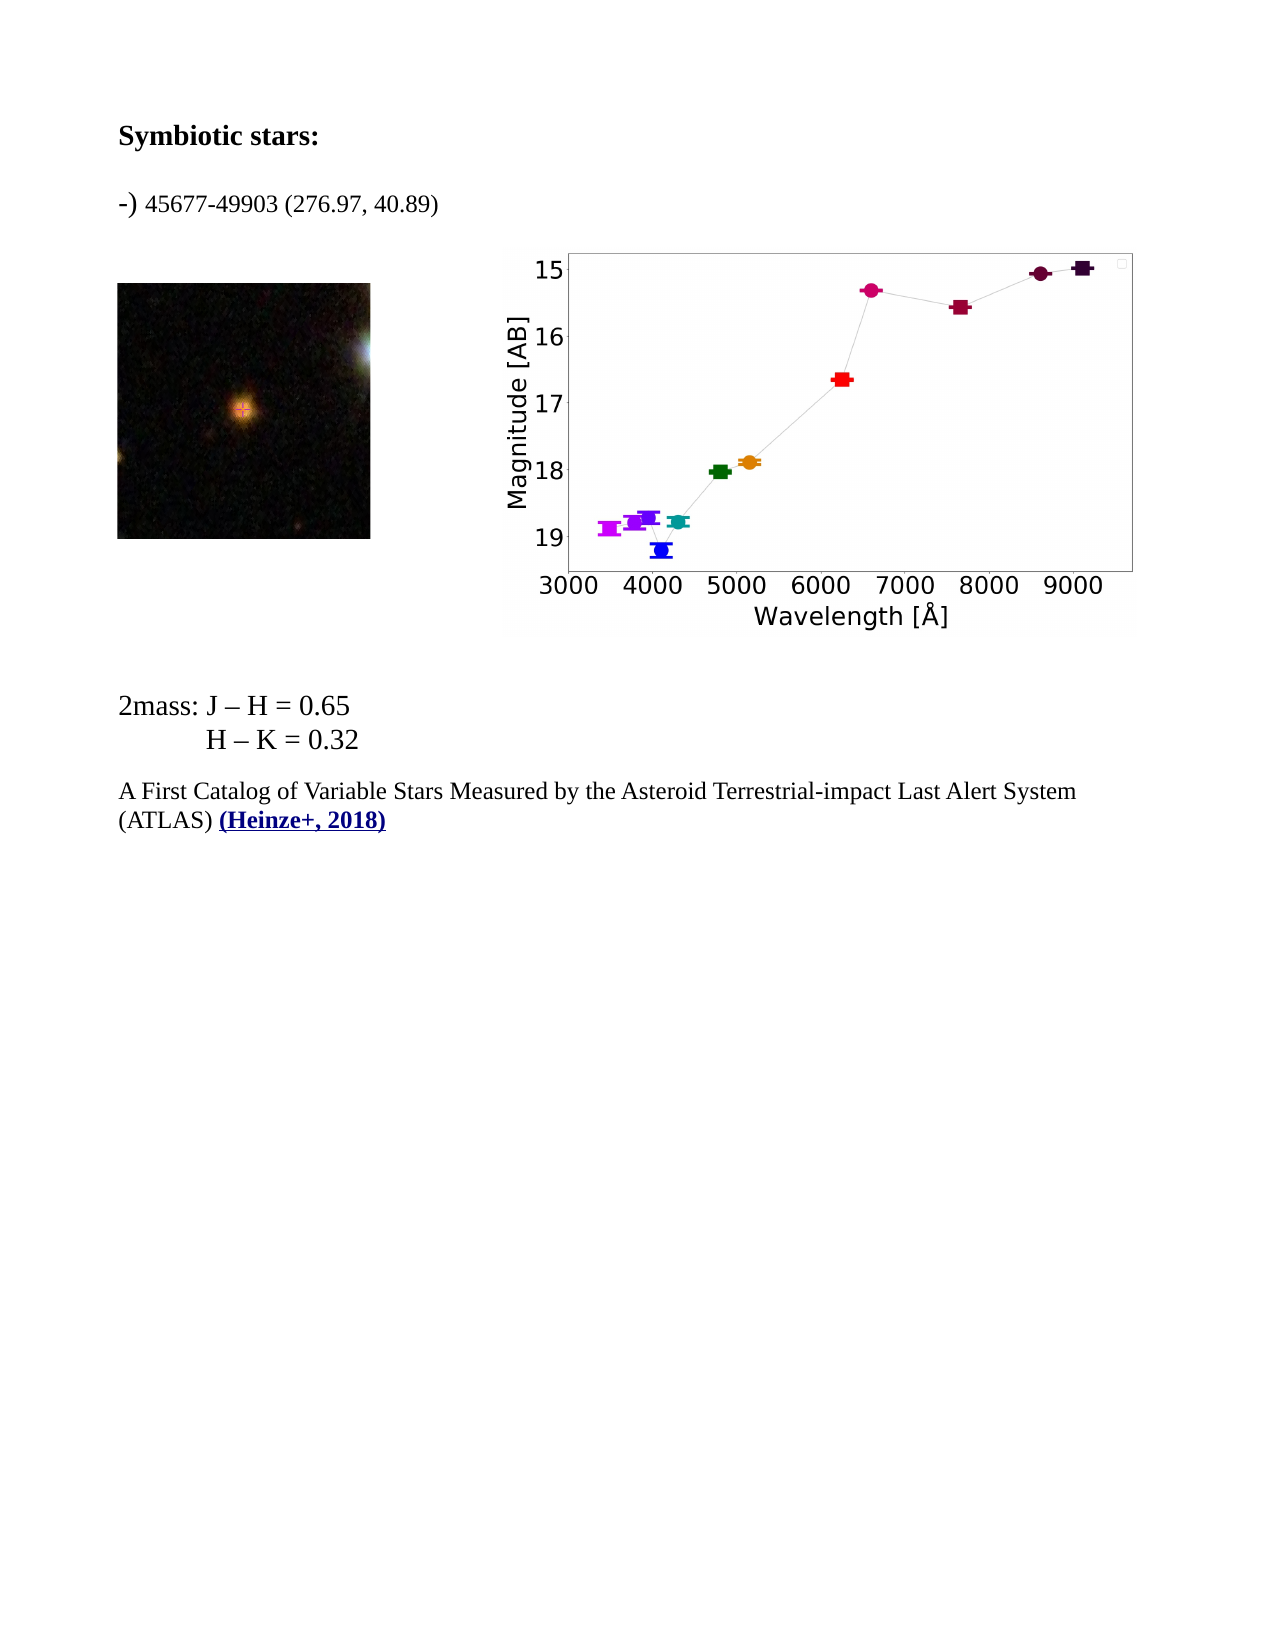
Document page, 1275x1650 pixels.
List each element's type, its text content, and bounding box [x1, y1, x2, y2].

text 2mass: J – H = 0.65 [118, 688, 1157, 722]
subtitle A First Catalog of Variable Stars Measured by the Asteroid Terrestrial-impact Last Alert System (ATLAS) (Heinze+, 2018) [118, 776, 1157, 834]
text -) 45677-49903 (276.97, 40.89) [118, 185, 1157, 219]
text Symbiotic stars: [118, 118, 1157, 152]
text H – K = 0.32 [118, 722, 1157, 755]
picture [501, 247, 1138, 637]
picture [117, 283, 371, 539]
